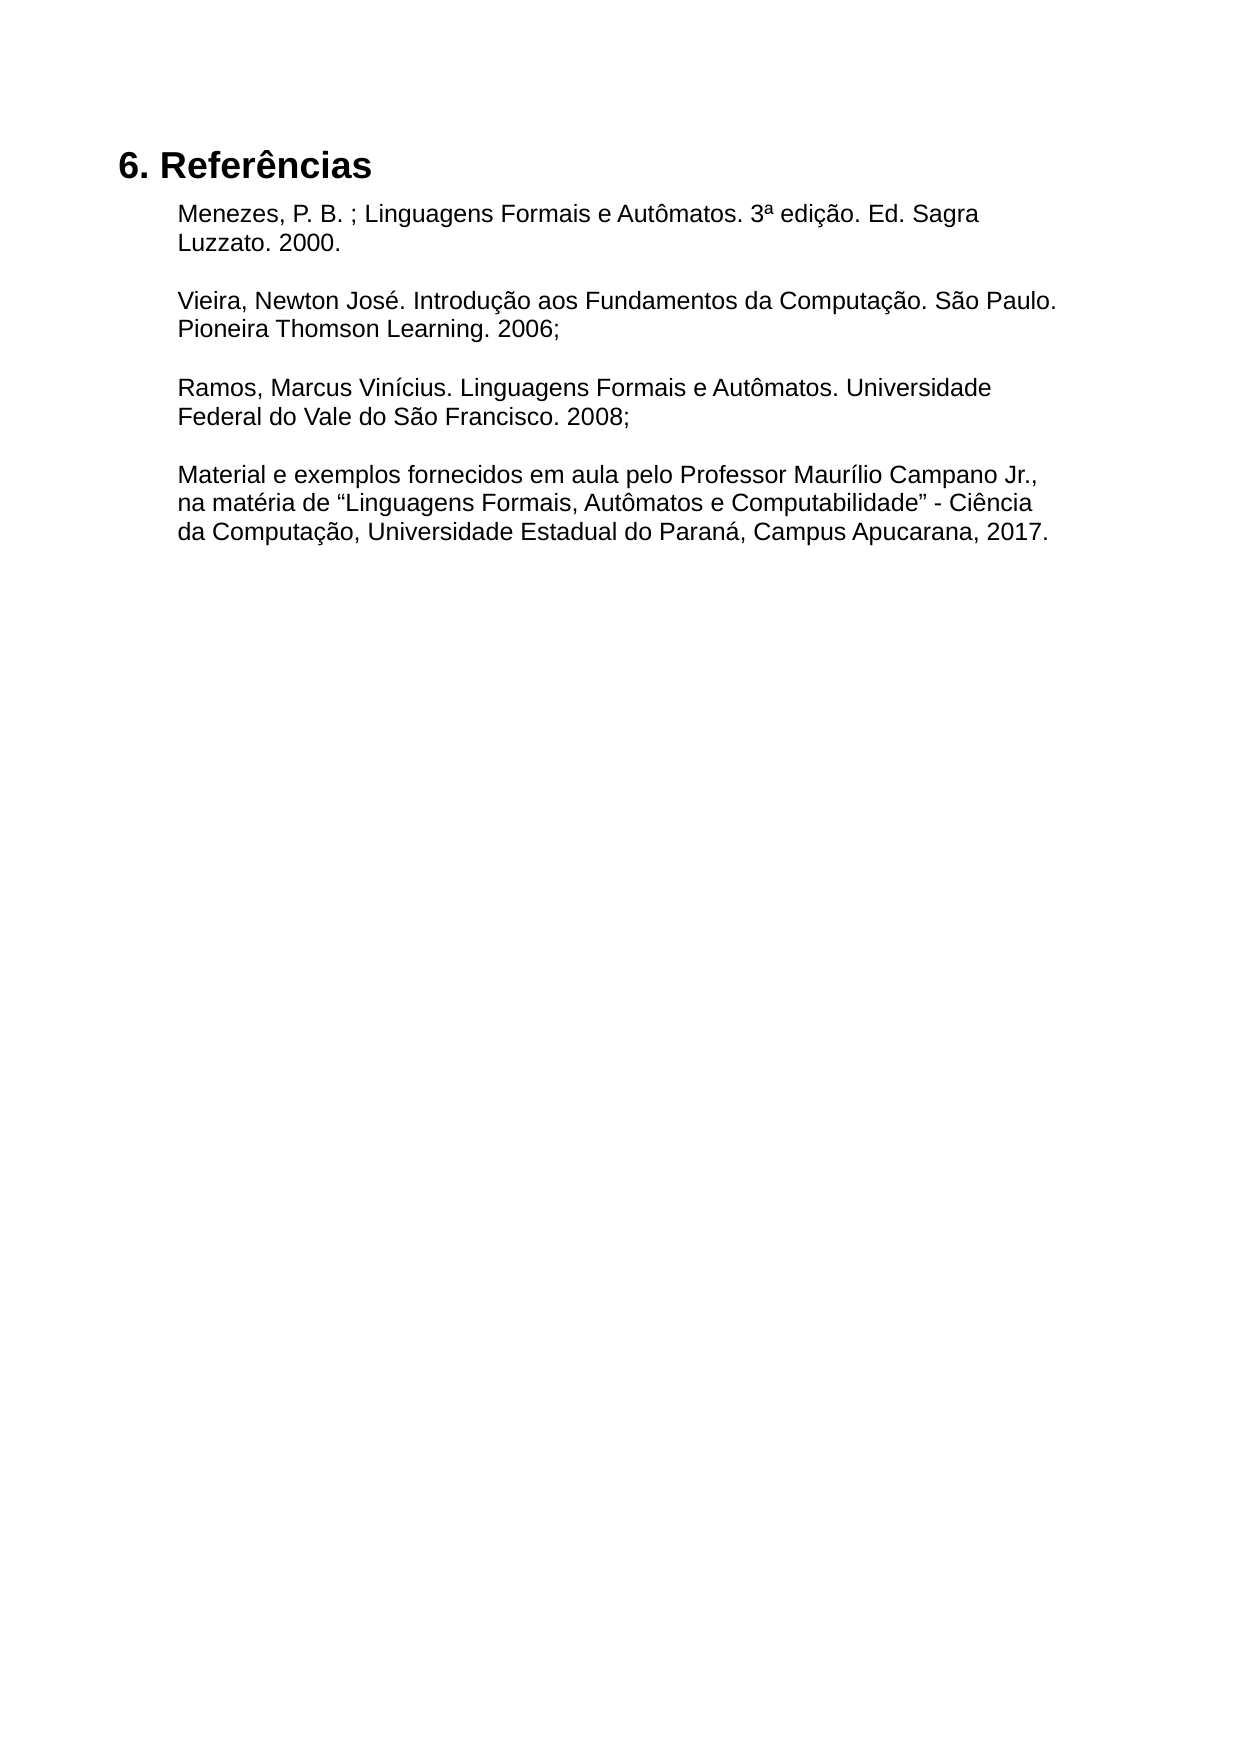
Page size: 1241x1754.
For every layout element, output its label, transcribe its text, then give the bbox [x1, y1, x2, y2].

subtitle 6. Referências [118, 143, 1122, 186]
text Ramos, Marcus Vinícius. Linguagens Formais e Autômatos. Universidade Federal do Vale do São Francisco. 2008; [177, 373, 1063, 430]
text Vieira, Newton José. Introdução aos Fundamentos da Computação. São Paulo. Pioneira Thomson Learning. 2006; [177, 286, 1063, 343]
text Material e exemplos fornecidos em aula pelo Professor Maurílio Campano Jr., na matéria de “Linguagens Formais, Autômatos e Computabilidade” - Ciência da Computação, Universidade Estadual do Paraná, Campus Apucarana, 2017. [177, 460, 1063, 546]
text Menezes, P. B. ; Linguagens Formais e Autômatos. 3ª edição. Ed. Sagra Luzzato. 2000. [177, 199, 1063, 256]
